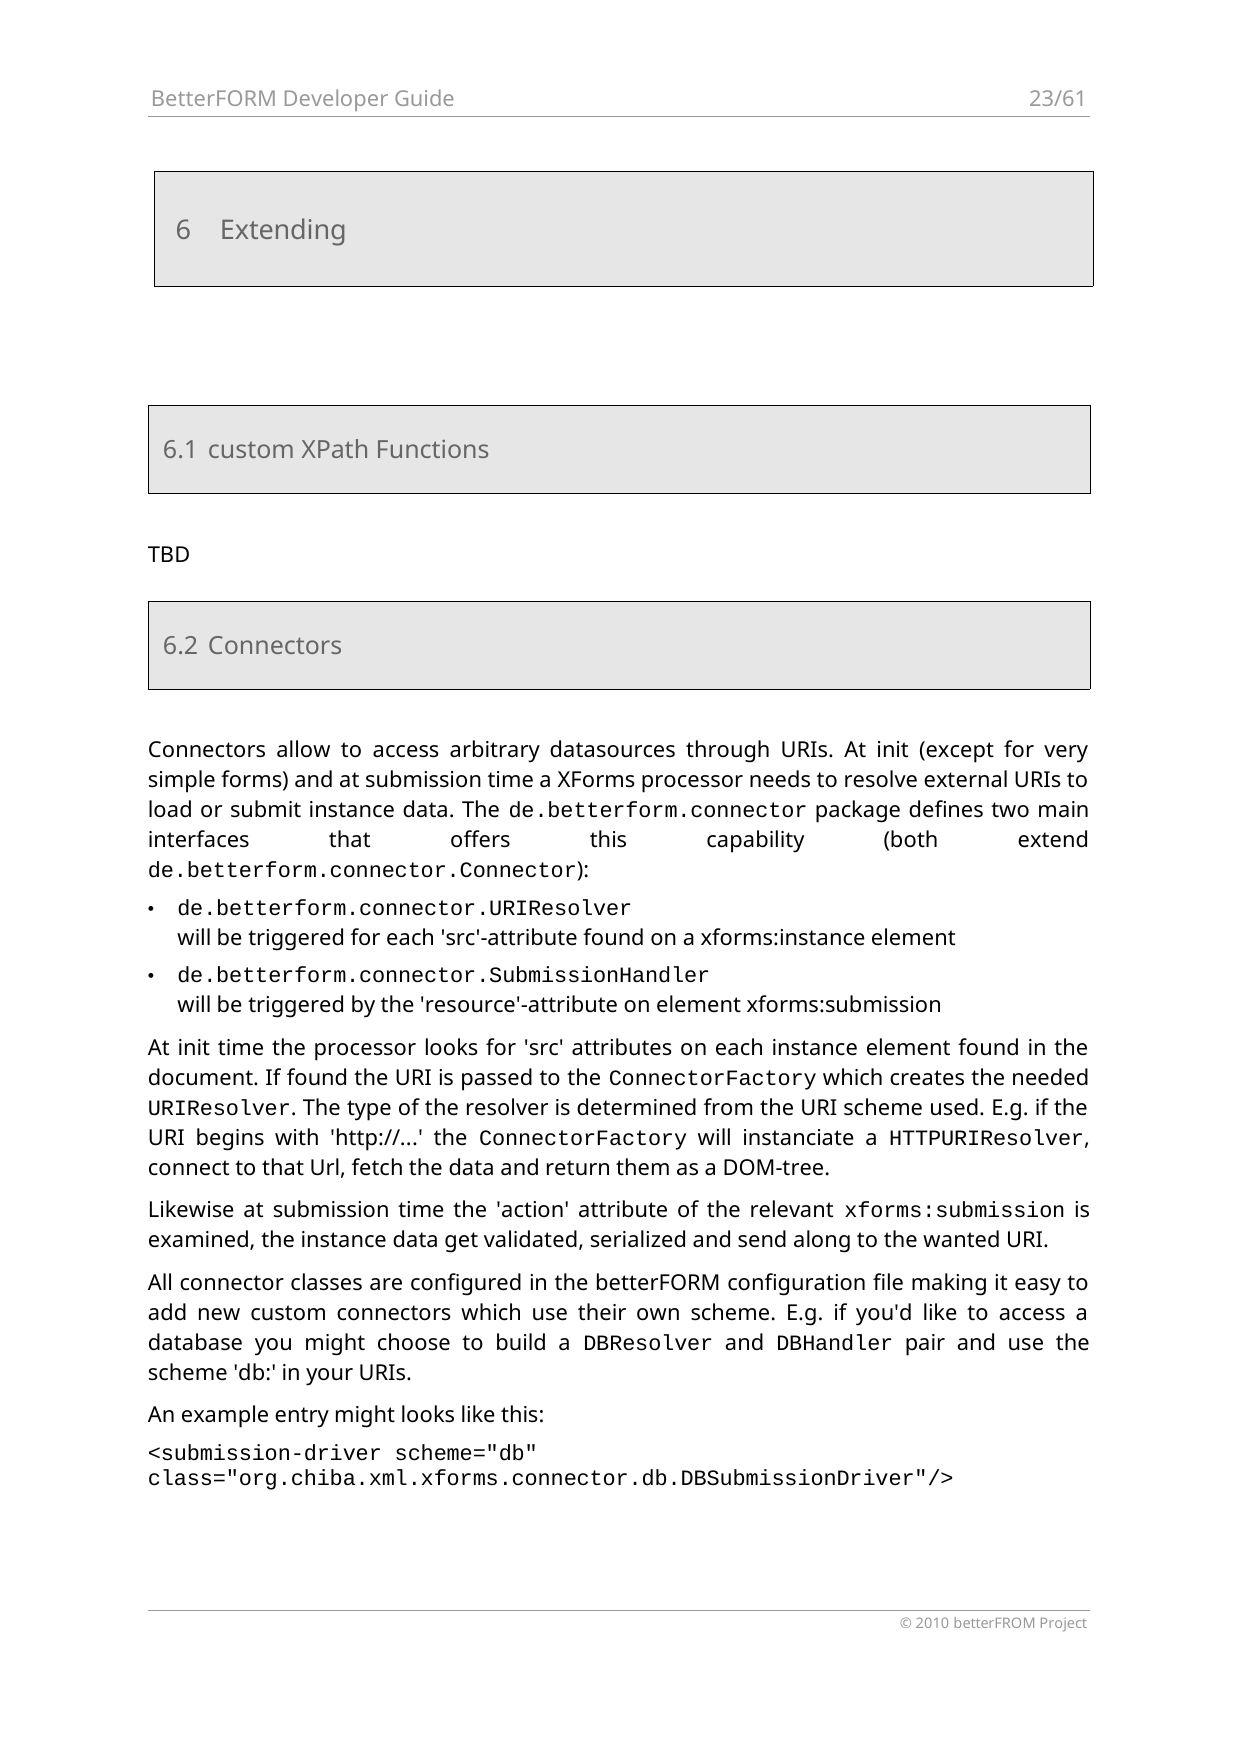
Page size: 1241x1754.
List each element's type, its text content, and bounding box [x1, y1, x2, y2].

subtitle Connectors [149, 602, 1090, 689]
list de.betterform.connector.URIResolver will be triggered for each 'src'-attribute found on a xforms:instance element [148, 896, 1090, 951]
text At init time the processor looks for 'src' attributes on each instance element found in the document. If found the URI is passed to the ConnectorFactory which creates the needed URIResolver. The type of the resolver is determined from the URI scheme used. E.g. if the URI begins with 'http://...' the ConnectorFactory will instanciate a HTTPURIResolver, connect to that Url, fetch the data and return them as a DOM-tree. [148, 1031, 1090, 1181]
text All connector classes are configured in the betterFORM configuration file making it easy to add new custom connectors which use their own scheme. E.g. if you'd like to access a database you might choose to build a DBResolver and DBHandler pair and use the scheme 'db:' in your URIs. [148, 1266, 1090, 1386]
subtitle Extending [155, 172, 1093, 286]
list de.betterform.connector.SubmissionHandler will be triggered by the 'resource'-attribute on element xforms:submission [148, 964, 1090, 1019]
text An example entry might looks like this: [148, 1399, 1090, 1429]
text <submission-driver scheme="db" class="org.chiba.xml.xforms.connector.db.DBSubmissionDriver"/> [148, 1441, 1090, 1491]
subtitle custom XPath Functions [149, 406, 1090, 493]
text Connectors allow to access arbitrary datasources through URIs. At init (except for very simple forms) and at submission time a XForms processor needs to resolve external URIs to load or submit instance data. The de.betterform.connector package defines two main interfaces that offers this capability (both extend de.betterform.connector.Connector): [148, 734, 1090, 884]
text TBD [148, 539, 1090, 569]
text Likewise at submission time the 'action' attribute of the relevant xforms:submission is examined, the instance data get validated, serialized and send along to the wanted URI. [148, 1194, 1090, 1254]
